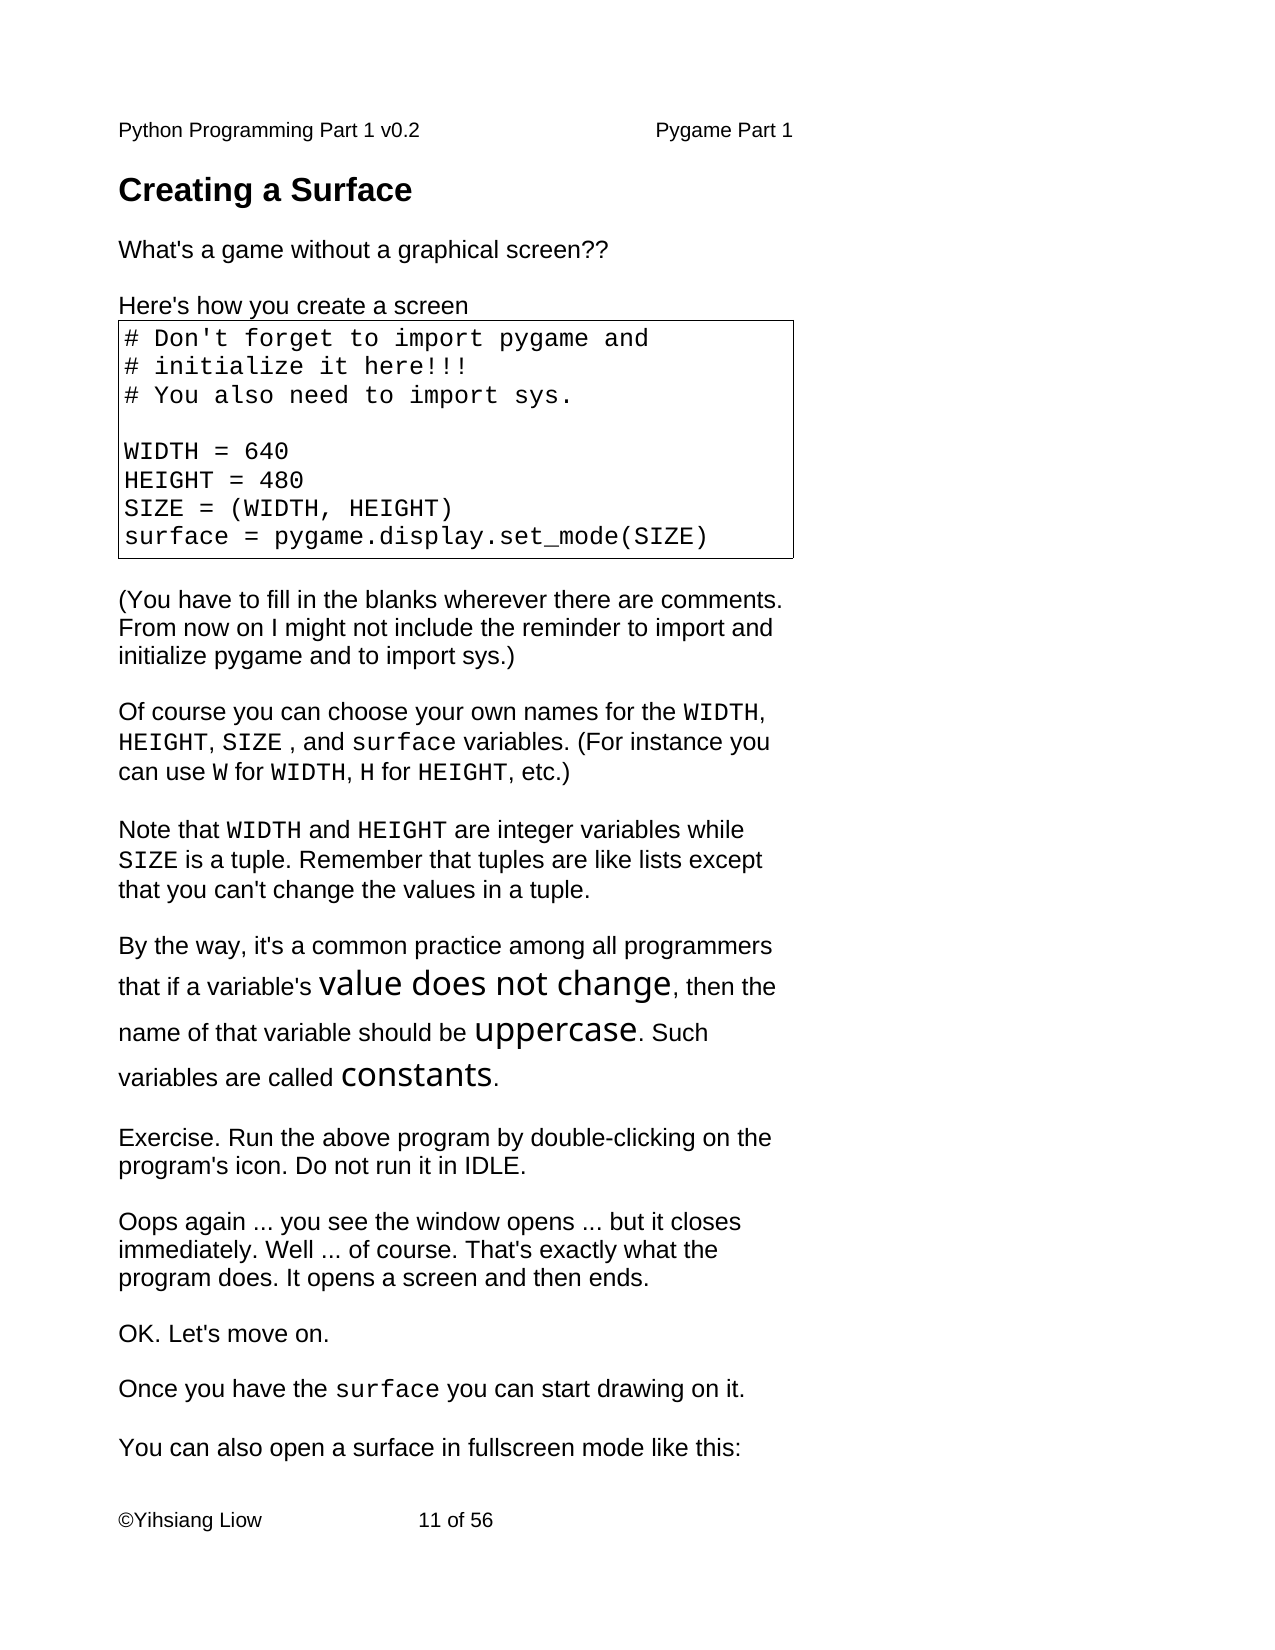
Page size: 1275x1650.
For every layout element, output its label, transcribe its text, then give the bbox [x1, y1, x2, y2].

table_header # Don't forget to import pygame and # initialize it here!!! # You also need to import sys. WIDTH = 640 HEIGHT = 480 SIZE = (WIDTH, HEIGHT) surface = pygame.display.set_mode(SIZE) [119, 321, 793, 558]
text Here's how you create a screen [118, 292, 793, 320]
text OK. Let's move on. [118, 1319, 793, 1347]
text You can also open a surface in fullscreen mode like this: [118, 1433, 793, 1461]
text Of course you can choose your own names for the WIDTH, HEIGHT, SIZE , and surface variables. (For instance you can use W for WIDTH, H for HEIGHT, etc.) [118, 698, 793, 788]
text By the way, it's a common practice among all programmers that if a variable's value does not change, then the name of that variable should be uppercase. Such variables are called constants. [118, 932, 793, 1096]
text Note that WIDTH and HEIGHT are integer variables while SIZE is a tuple. Remember that tuples are like lists except that you can't change the values in a tuple. [118, 816, 793, 904]
text What's a game without a graphical screen?? [118, 236, 793, 264]
text Once you have the surface you can start drawing on it. [118, 1375, 793, 1405]
text Oops again ... you see the window opens ... but it closes immediately. Well ... of course. That's exactly what the program does. It opens a screen and then ends. [118, 1208, 793, 1292]
text Exercise. Run the above program by double-clicking on the program's icon. Do not run it in IDLE. [118, 1124, 793, 1180]
text (You have to fill in the blanks wherever there are comments. From now on I might not include the reminder to import and initialize pygame and to import sys.) [118, 586, 793, 670]
text Creating a Surface [118, 171, 793, 208]
